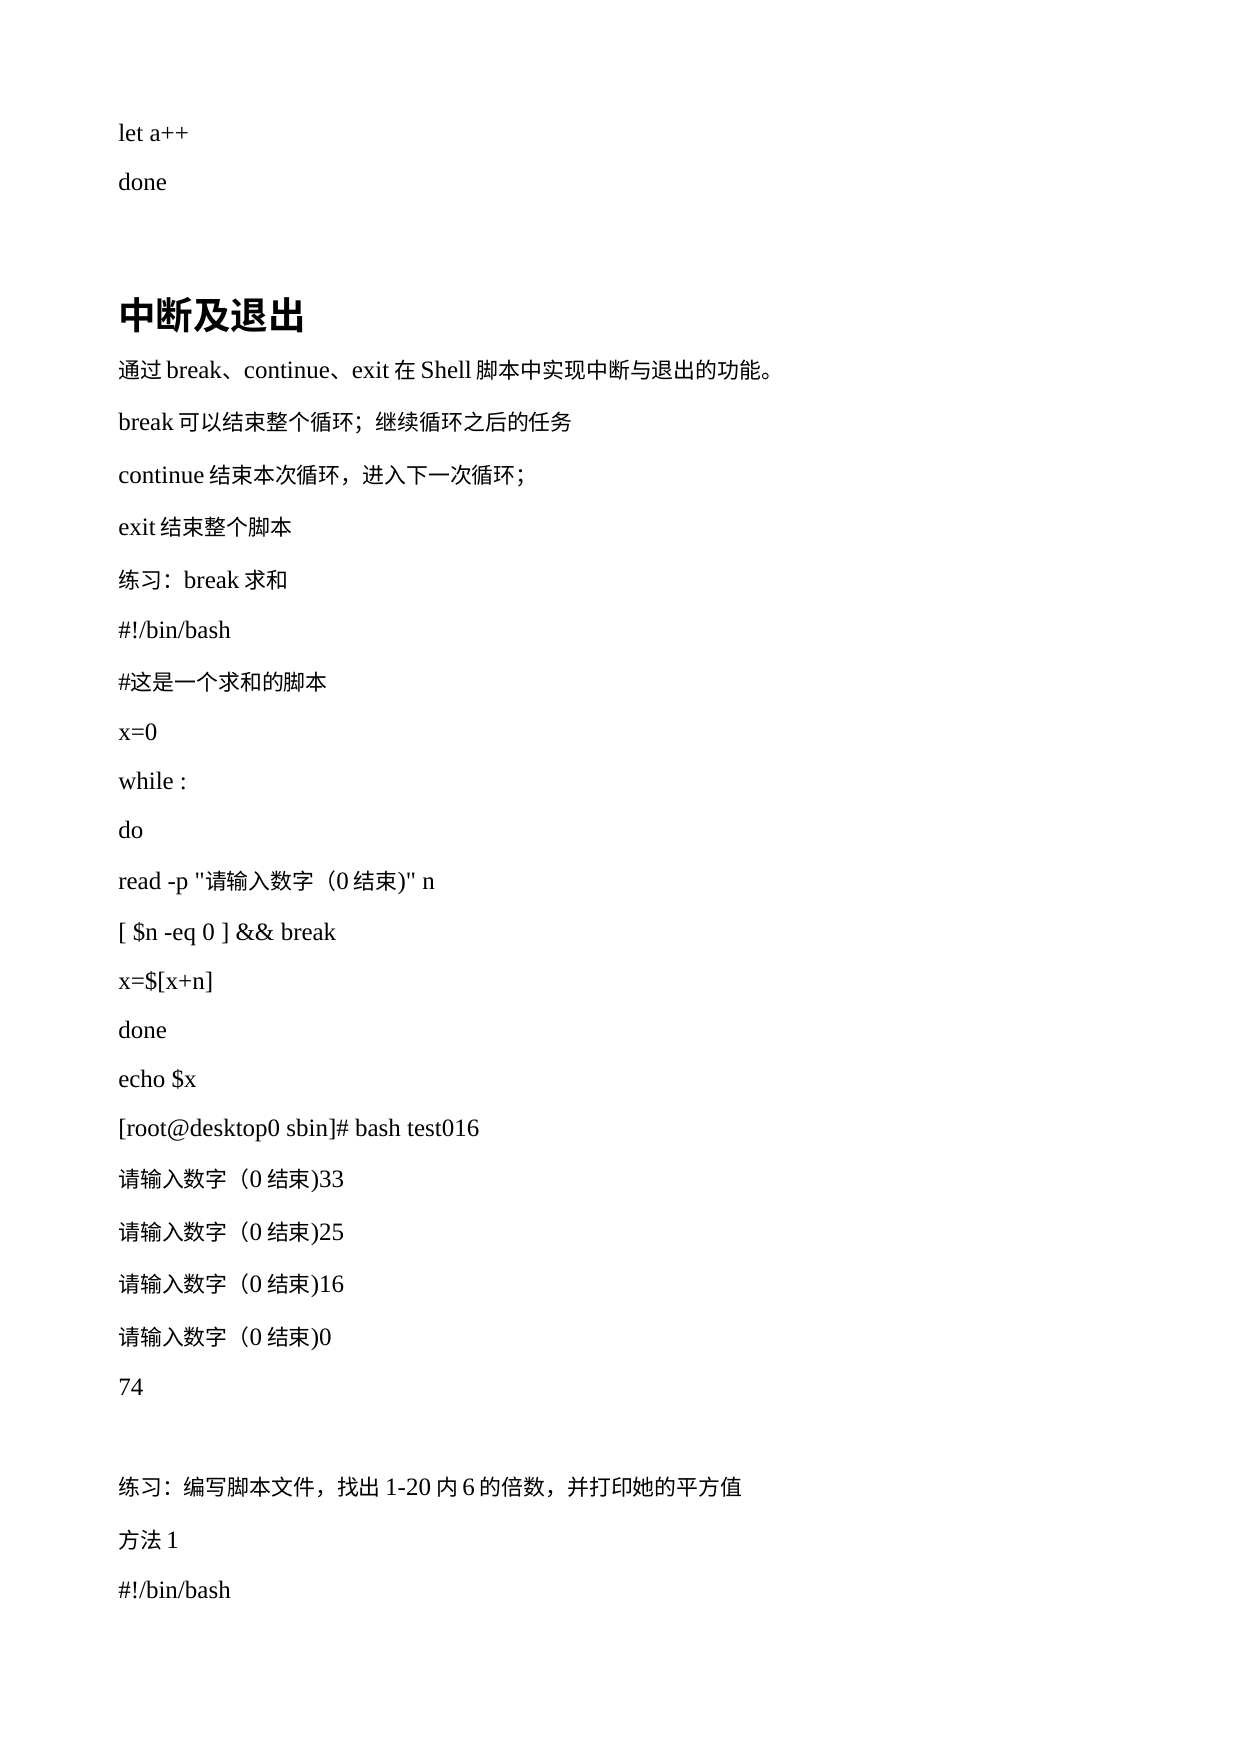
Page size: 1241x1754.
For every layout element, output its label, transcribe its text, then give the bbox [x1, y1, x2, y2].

text 请输入数字（0结束)16 [118, 1267, 1122, 1299]
text [root@desktop0 sbin]# bash test016 [118, 1113, 1122, 1142]
text done [118, 1015, 1122, 1043]
text continue结束本次循环，进入下一次循环； [118, 458, 1122, 489]
text 通过break、continue、exit在Shell脚本中实现中断与退出的功能。 [118, 353, 1122, 384]
text let a++ [118, 118, 1122, 147]
text read -p "请输入数字（0结束)" n [118, 864, 1122, 896]
text 请输入数字（0结束)0 [118, 1319, 1122, 1351]
text [ $n -eq 0 ] && break [118, 917, 1122, 945]
subtitle 中断及退出 [118, 286, 1122, 340]
text #!/bin/bash [118, 1575, 1122, 1604]
text 74 [118, 1372, 1122, 1401]
text 请输入数字（0结束)33 [118, 1162, 1122, 1194]
text 方法1 [118, 1523, 1122, 1554]
text 练习：break求和 [118, 563, 1122, 594]
text do [118, 815, 1122, 844]
text x=$[x+n] [118, 966, 1122, 994]
text #这是一个求和的脚本 [118, 664, 1122, 696]
text #!/bin/bash [118, 615, 1122, 644]
text break可以结束整个循环；继续循环之后的任务 [118, 405, 1122, 437]
text x=0 [118, 717, 1122, 746]
text done [118, 167, 1122, 196]
text 请输入数字（0结束)25 [118, 1214, 1122, 1246]
text while : [118, 766, 1122, 795]
text exit结束整个脚本 [118, 510, 1122, 542]
text echo $x [118, 1064, 1122, 1093]
text 练习：编写脚本文件，找出1-20内6的倍数，并打印她的平方值 [118, 1470, 1122, 1502]
